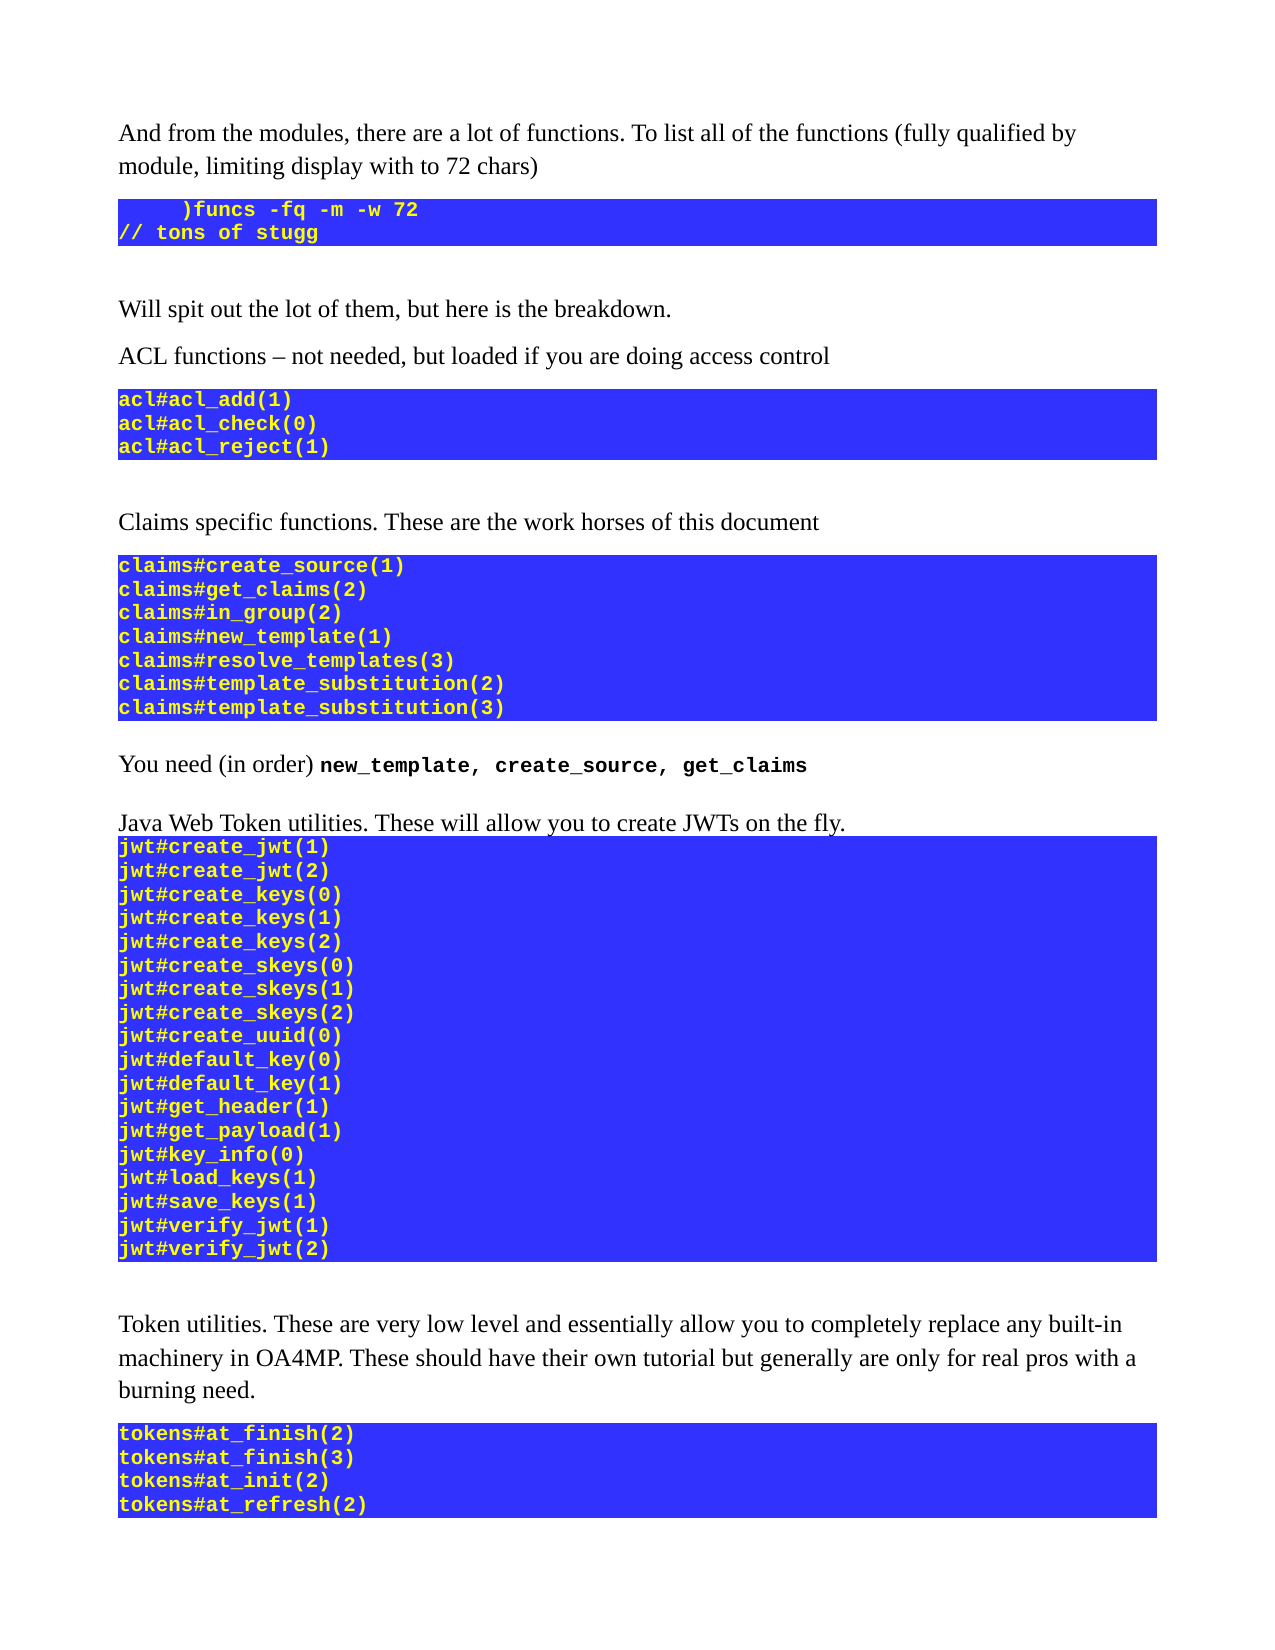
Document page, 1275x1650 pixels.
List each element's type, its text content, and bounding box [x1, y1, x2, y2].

text Java Web Token utilities. These will allow you to create JWTs on the fly. [118, 808, 1157, 836]
text jwt#create_skeys(2) [118, 1002, 1157, 1026]
text claims#template_substitution(2) [118, 673, 1157, 697]
text You need (in order) new_template, create_source, get_claims [118, 749, 1157, 779]
text jwt#get_payload(1) [118, 1120, 1157, 1144]
text claims#get_claims(2) [118, 579, 1157, 602]
text jwt#create_uuid(0) [118, 1026, 1157, 1049]
text jwt#key_info(0) [118, 1144, 1157, 1167]
text Will spit out the lot of them, but here is the breakdown. [118, 294, 1157, 322]
text jwt#create_keys(0) [118, 884, 1157, 907]
text jwt#verify_jwt(2) [118, 1238, 1157, 1262]
text acl#acl_add(1) [118, 389, 1157, 412]
text And from the modules, there are a lot of functions. To list all of the functions (fully qualified by module, limiting display with to 72 chars) [118, 118, 1157, 180]
text jwt#create_keys(1) [118, 907, 1157, 931]
text jwt#load_keys(1) [118, 1167, 1157, 1191]
text tokens#at_finish(3) [118, 1447, 1157, 1471]
text jwt#save_keys(1) [118, 1191, 1157, 1215]
text jwt#default_key(0) [118, 1049, 1157, 1073]
text jwt#create_keys(2) [118, 931, 1157, 954]
text Claims specific functions. These are the work horses of this document [118, 507, 1157, 536]
text // tons of stugg [118, 222, 1157, 246]
text jwt#default_key(1) [118, 1073, 1157, 1096]
text jwt#verify_jwt(1) [118, 1215, 1157, 1238]
text jwt#create_skeys(1) [118, 978, 1157, 1002]
text acl#acl_check(0) [118, 412, 1157, 436]
text claims#create_source(1) [118, 555, 1157, 579]
text tokens#at_refresh(2) [118, 1494, 1157, 1518]
text claims#template_substitution(3) [118, 697, 1157, 721]
text acl#acl_reject(1) [118, 436, 1157, 460]
text claims#resolve_templates(3) [118, 649, 1157, 673]
text claims#in_group(2) [118, 602, 1157, 626]
text claims#new_template(1) [118, 626, 1157, 649]
text tokens#at_finish(2) [118, 1423, 1157, 1447]
text jwt#get_header(1) [118, 1096, 1157, 1120]
text tokens#at_init(2) [118, 1471, 1157, 1494]
text jwt#create_jwt(2) [118, 860, 1157, 884]
text jwt#create_jwt(1) [118, 836, 1157, 860]
text jwt#create_skeys(0) [118, 954, 1157, 978]
text )funcs -fq -m -w 72 [118, 199, 1157, 222]
text ACL functions – not needed, but loaded if you are doing access control [118, 341, 1157, 370]
text Token utilities. These are very low level and essentially allow you to completely replace any built-in machinery in OA4MP. These should have their own tutorial but generally are only for real pros with a burning need. [118, 1309, 1157, 1404]
